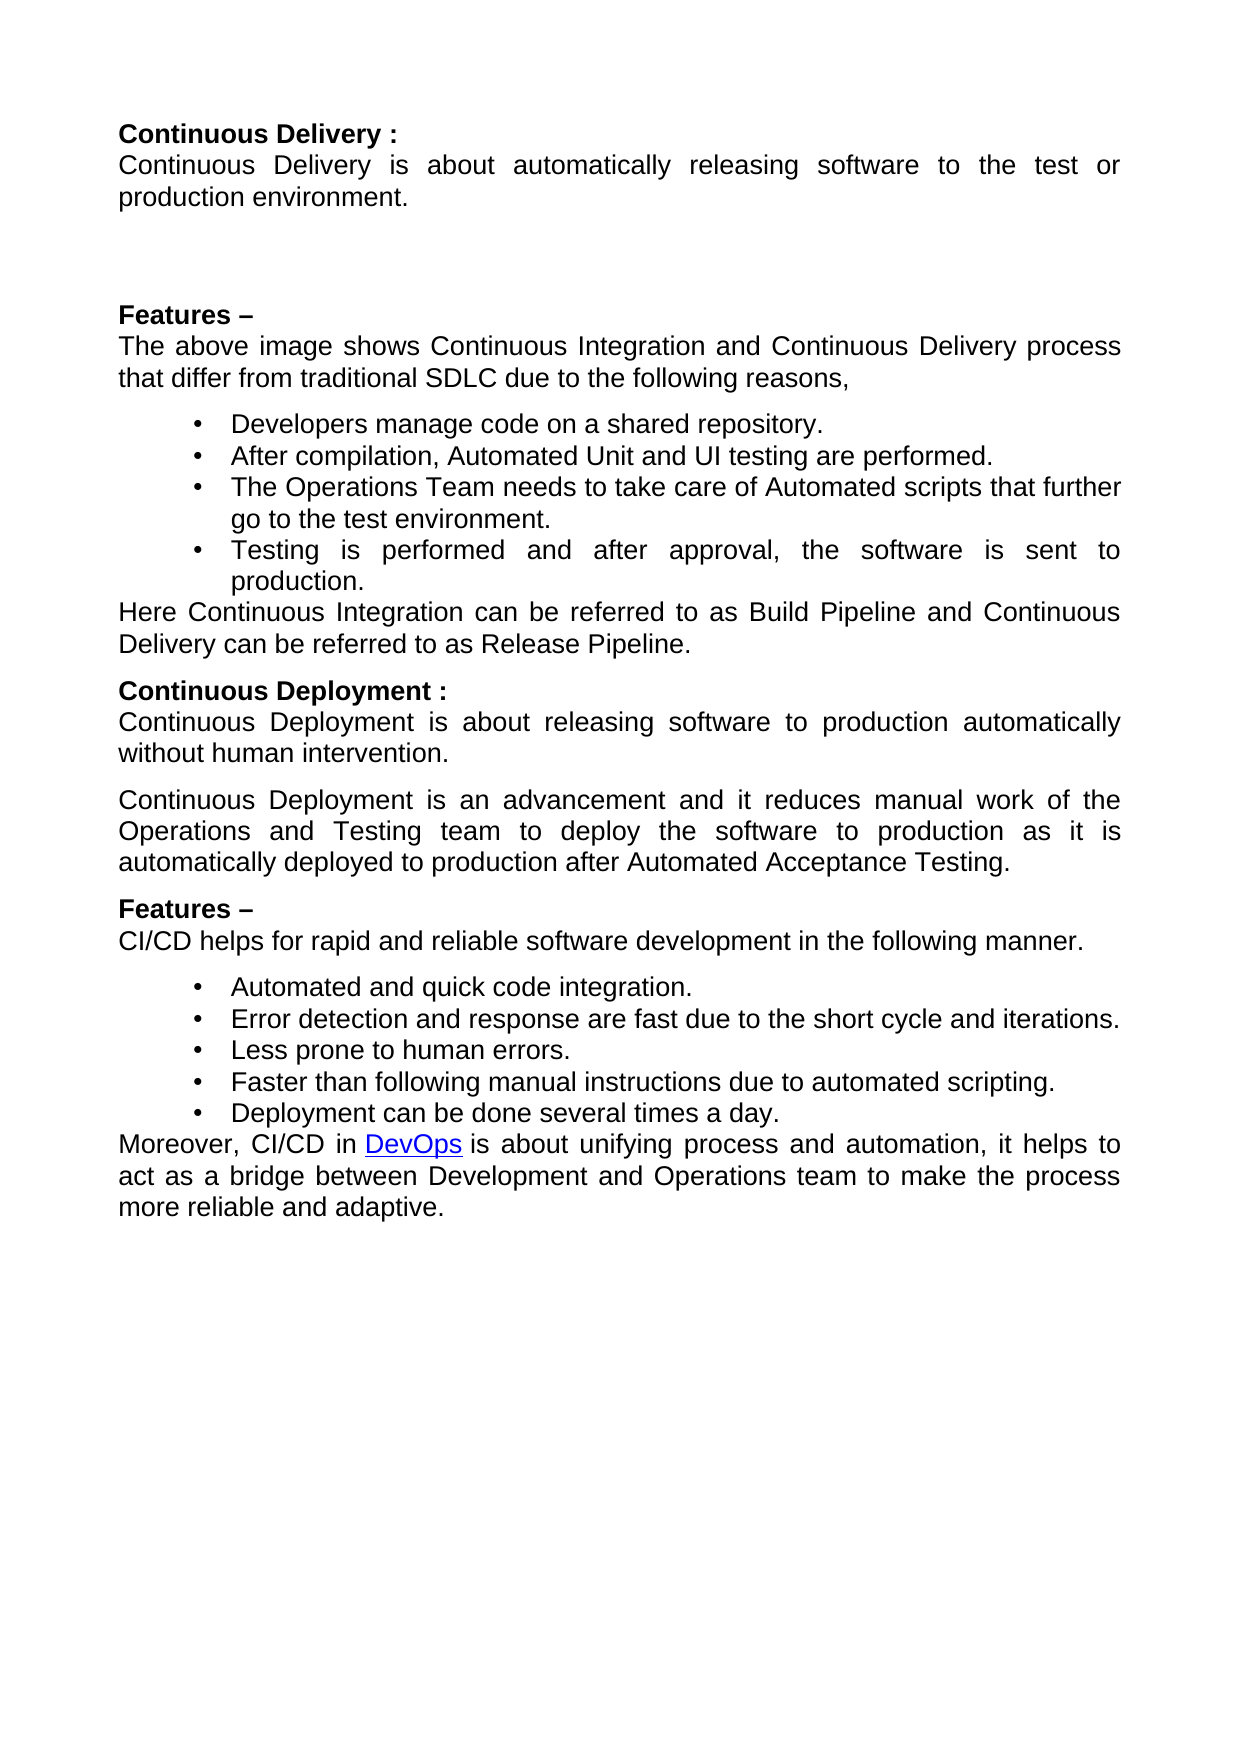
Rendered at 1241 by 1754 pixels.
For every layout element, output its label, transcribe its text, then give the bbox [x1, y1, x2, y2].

text The above image shows Continuous Integration and Continuous Delivery process that differ from traditional SDLC due to the following reasons, [118, 330, 1122, 393]
list Faster than following manual instructions due to automated scripting. [193, 1066, 1122, 1097]
list Testing is performed and after approval, the software is sent to production. [193, 534, 1122, 596]
text Features – [118, 299, 1122, 330]
text Continuous Deployment is an advancement and it reduces manual work of the Operations and Testing team to deploy the software to production as it is automatically deployed to production after Automated Acceptance Testing. [118, 784, 1122, 878]
text Continuous Delivery : [118, 118, 1122, 149]
list Automated and quick code integration. [193, 971, 1122, 1003]
text Continuous Deployment is about releasing software to production automatically without human intervention. [118, 706, 1122, 768]
text Continuous Delivery is about automatically releasing software to the test or production environment. [118, 149, 1122, 212]
text Here Continuous Integration can be referred to as Build Pipeline and Continuous Delivery can be referred to as Release Pipeline. [118, 596, 1122, 659]
list The Operations Team needs to take care of Automated scripts that further go to the test environment. [193, 471, 1122, 534]
list After compilation, Automated Unit and UI testing are performed. [193, 440, 1122, 471]
list Deployment can be done several times a day. [193, 1097, 1122, 1128]
text Continuous Deployment : [118, 674, 1122, 706]
text CI/CD helps for rapid and reliable software development in the following manner. [118, 924, 1122, 956]
list Error detection and response are fast due to the short cycle and iterations. [193, 1003, 1122, 1034]
text Features – [118, 893, 1122, 924]
list Less prone to human errors. [193, 1034, 1122, 1066]
text Moreover, CI/CD in DevOps is about unifying process and automation, it helps to act as a bridge between Development and Operations team to make the process more reliable and adaptive. [118, 1128, 1122, 1222]
list Developers manage code on a shared repository. [193, 408, 1122, 440]
